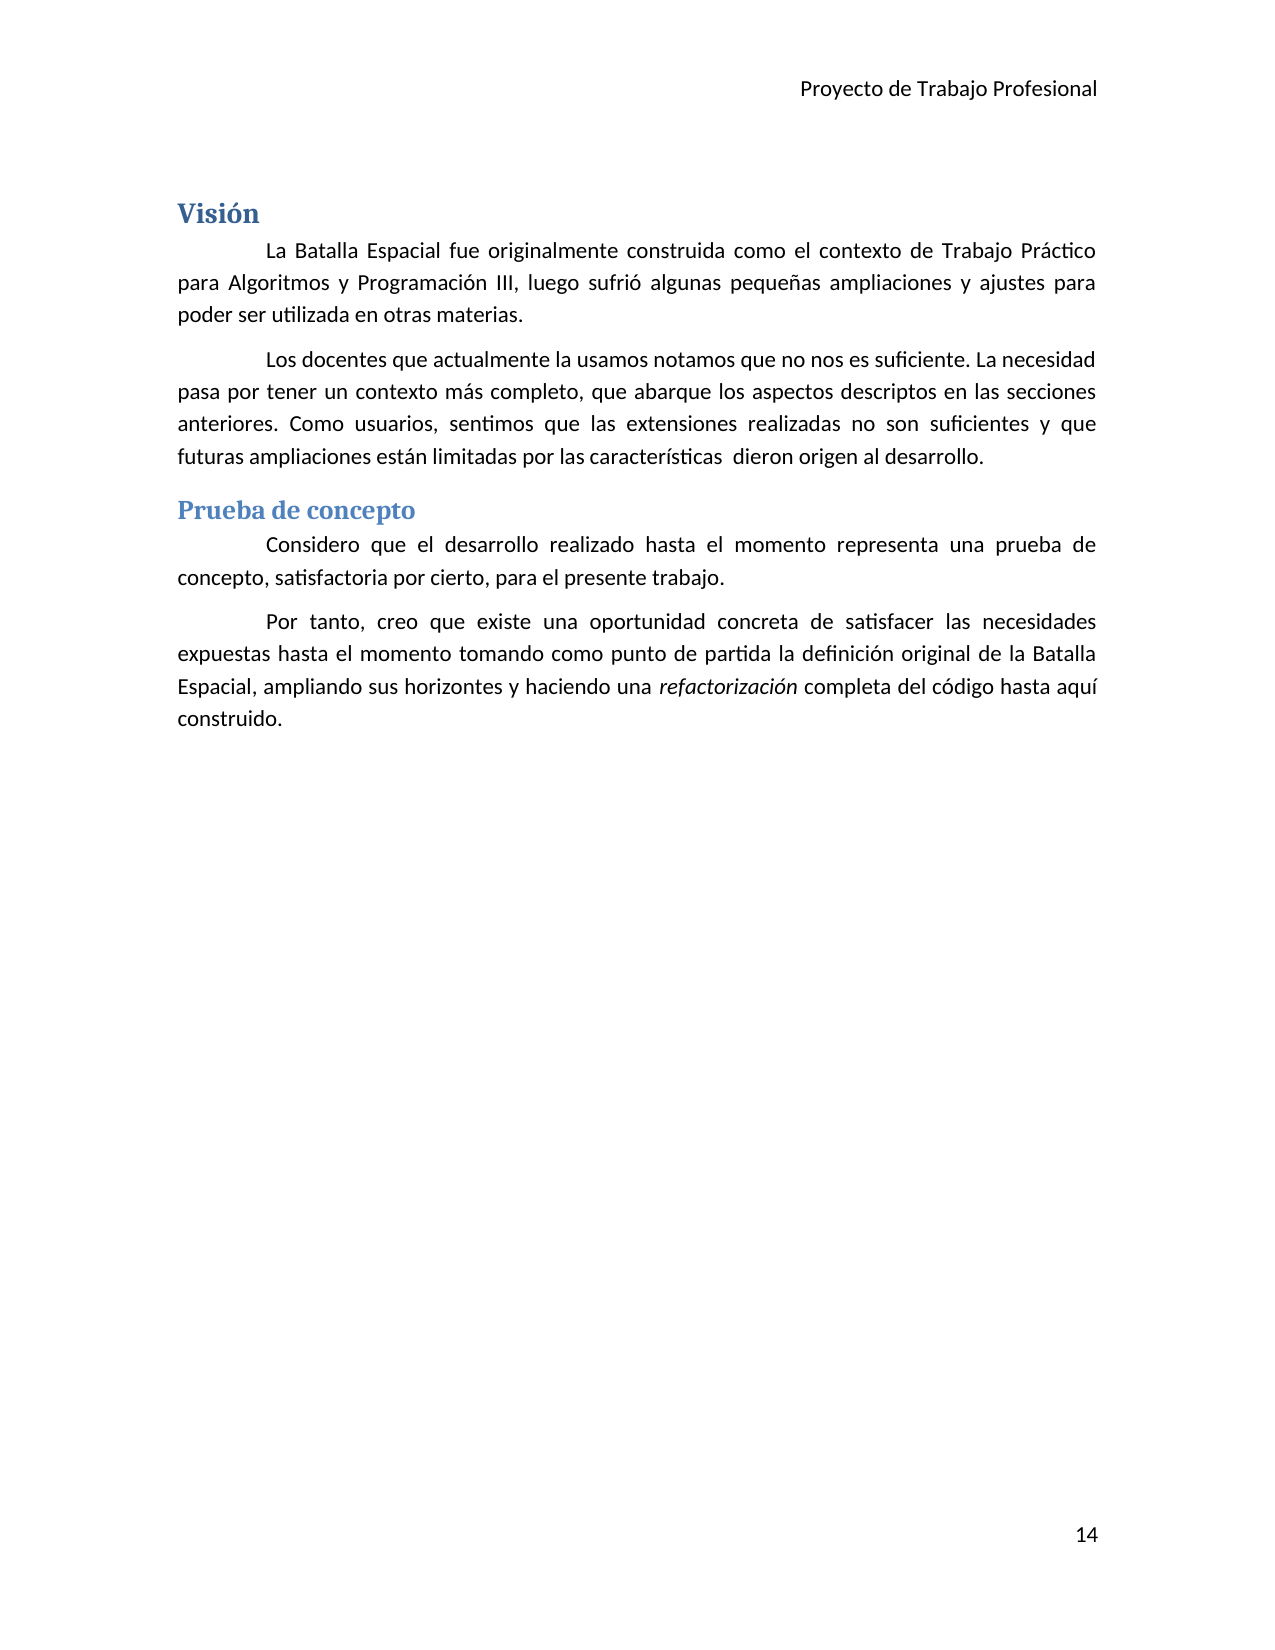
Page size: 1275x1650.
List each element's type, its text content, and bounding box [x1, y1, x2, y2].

text Por tanto, creo que existe una oportunidad concreta de satisfacer las necesidades expuestas hasta el momento tomando como punto de partida la definición original de la Batalla Espacial, ampliando sus horizontes y haciendo una refactorización completa del código hasta aquí construido. [177, 607, 1098, 732]
text Los docentes que actualmente la usamos notamos que no nos es suficiente. La necesidad pasa por tener un contexto más completo, que abarque los aspectos descriptos en las secciones anteriores. Como usuarios, sentimos que las extensiones realizadas no son suficientes y que futuras ampliaciones están limitadas por las características dieron origen al desarrollo. [177, 345, 1098, 470]
subtitle Visión [177, 198, 1098, 231]
text Considero que el desarrollo realizado hasta el momento representa una prueba de concepto, satisfactoria por cierto, para el presente trabajo. [177, 531, 1098, 591]
subtitle Prueba de concepto [177, 495, 1098, 526]
text La Batalla Espacial fue originalmente construida como el contexto de Trabajo Práctico para Algoritmos y Programación III, luego sufrió algunas pequeñas ampliaciones y ajustes para poder ser utilizada en otras materias. [177, 236, 1098, 328]
